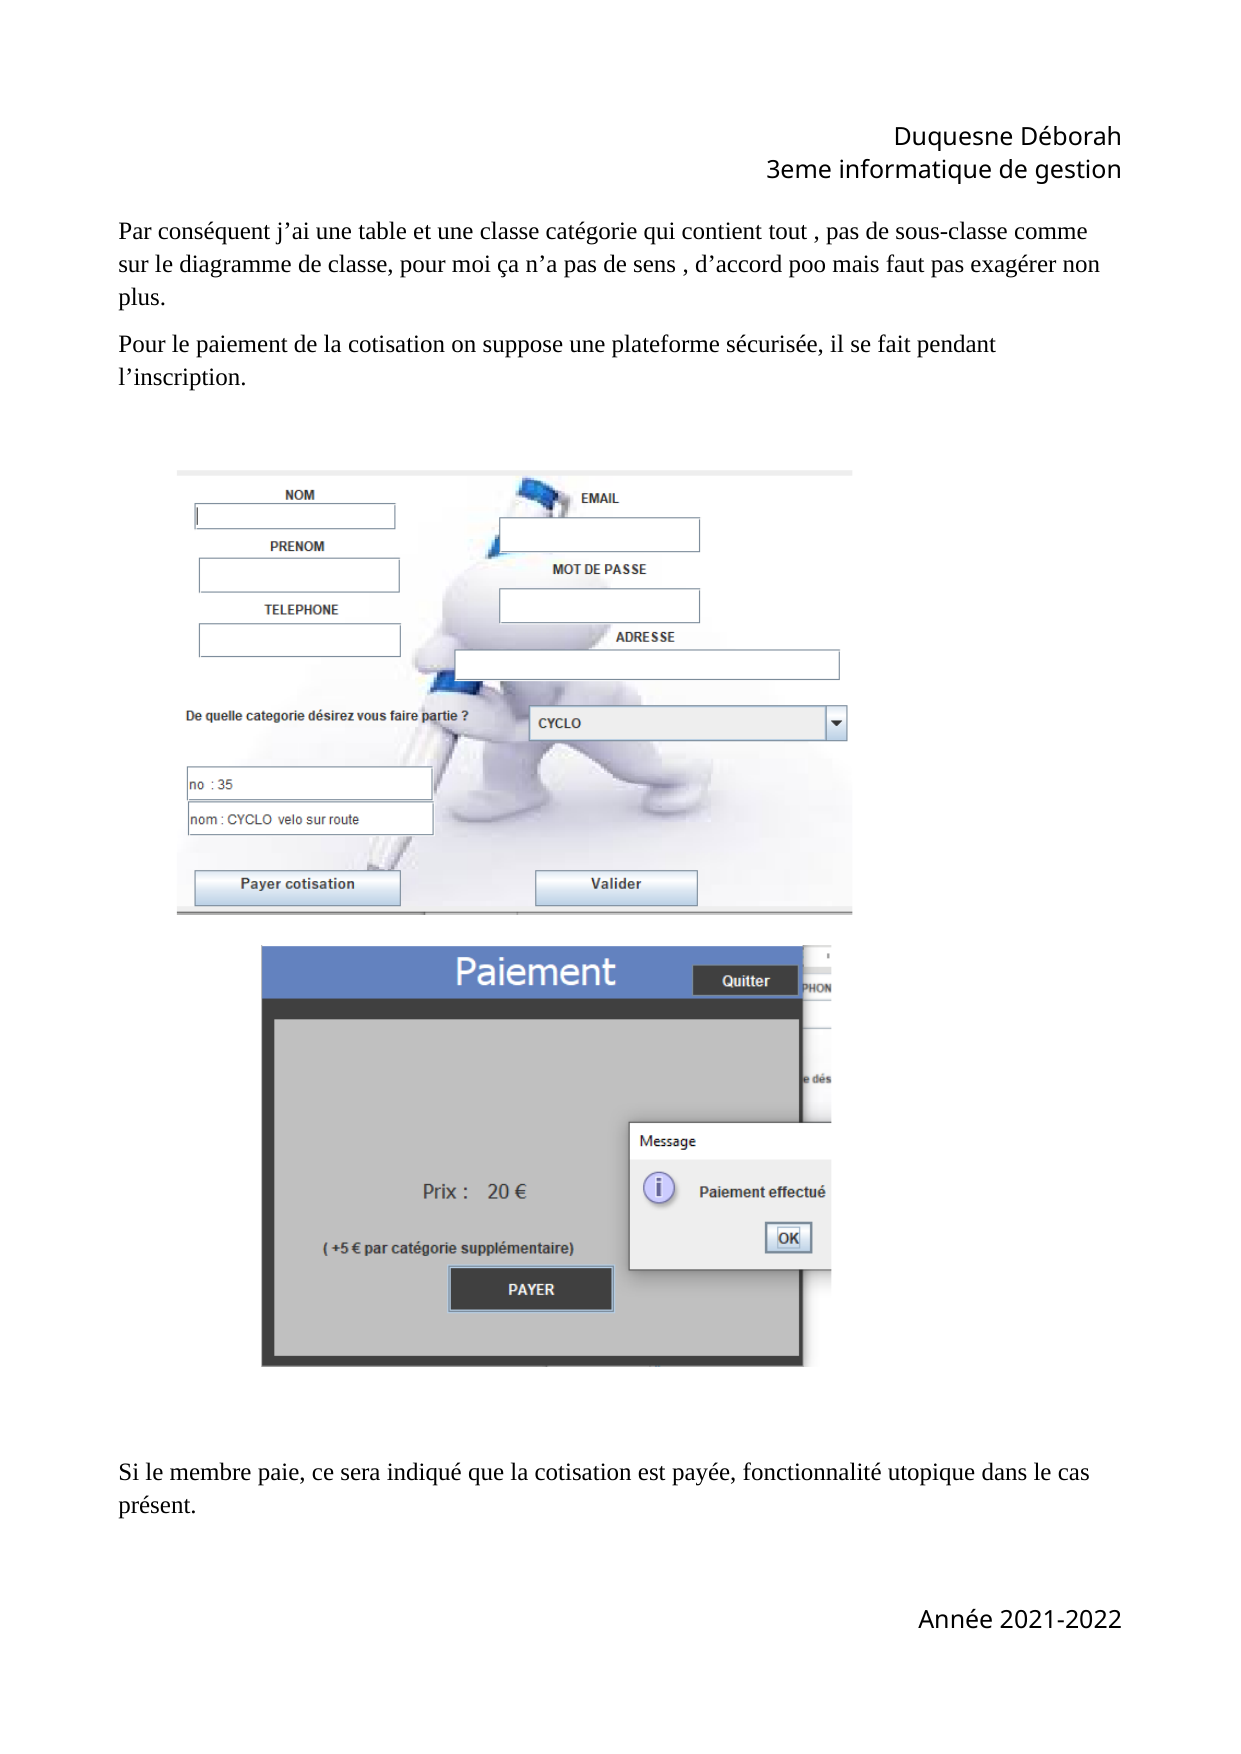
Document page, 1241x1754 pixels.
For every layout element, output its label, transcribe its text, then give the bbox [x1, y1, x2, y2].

text Si le membre paie, ce sera indiqué que la cotisation est payée, fonctionnalité utopique dans le cas présent. [118, 1457, 1122, 1519]
picture [261, 945, 832, 1367]
text Par conséquent j’ai une table et une classe catégorie qui contient tout , pas de sous-classe comme sur le diagramme de classe, pour moi ça n’a pas de sens , d’accord poo mais faut pas exagérer non plus. [118, 216, 1122, 311]
text Pour le paiement de la cotisation on suppose une plateforme sécurisée, il se fait pendant l’inscription. [118, 329, 1122, 391]
picture [176, 467, 853, 915]
